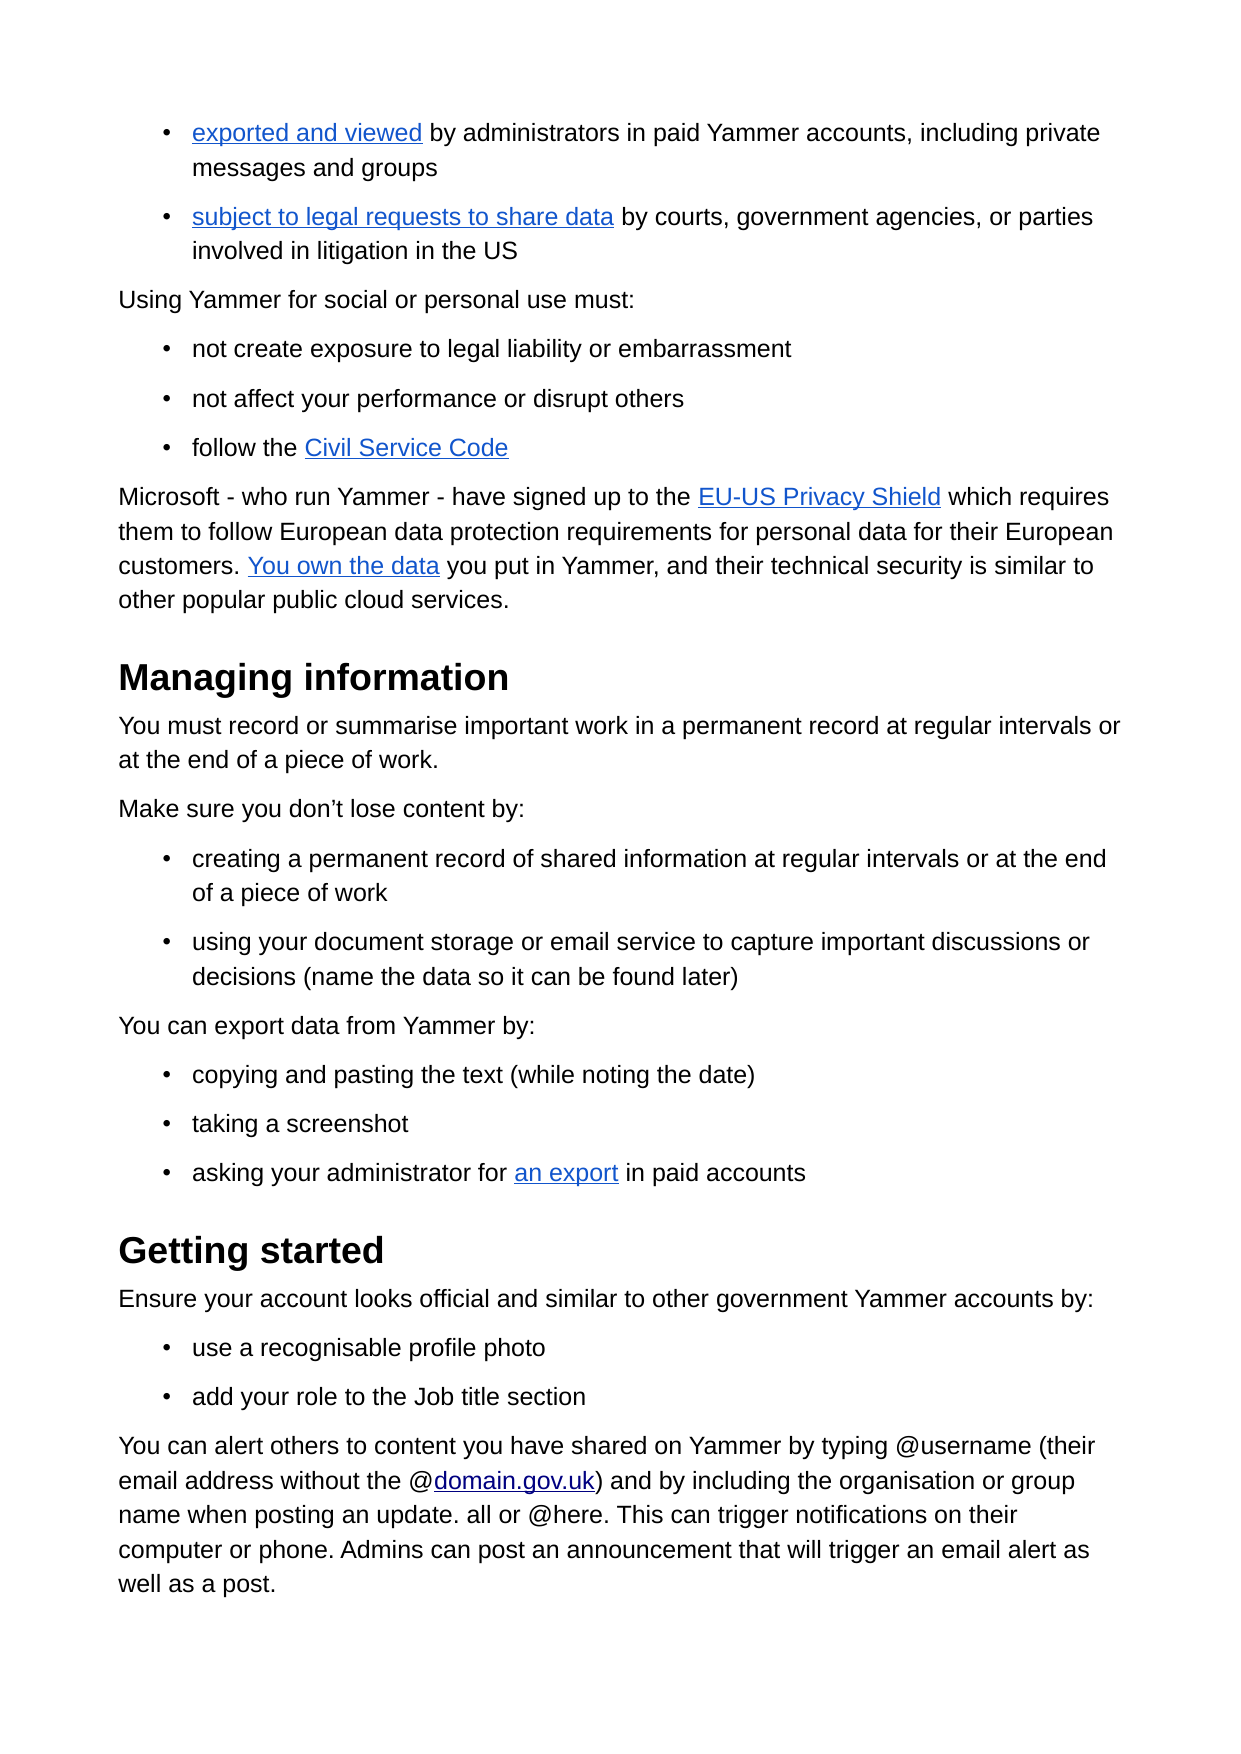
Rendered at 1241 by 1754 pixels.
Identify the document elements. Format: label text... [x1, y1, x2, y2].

text Make sure you don’t lose content by: [118, 794, 1122, 823]
text You can alert others to content you have shared on Yammer by typing @username (their email address without the @domain.gov.uk) and by including the organisation or group name when posting an update. all or @here. This can trigger notifications on their computer or phone. Admins can post an announcement that will trigger an email alert as well as a post. [118, 1431, 1122, 1598]
list add your role to the Job title section [162, 1382, 1122, 1411]
text Ensure your account looks official and similar to other government Yammer accounts by: [118, 1284, 1122, 1313]
list follow the Civil Service Code [162, 433, 1122, 462]
list not affect your performance or disrupt others [162, 384, 1122, 412]
text Using Yammer for social or personal use must: [118, 285, 1122, 314]
text Microsoft - who run Yammer - have signed up to the EU-US Privacy Shield which requires them to follow European data protection requirements for personal data for their European customers. You own the data you put in Yammer, and their technical security is similar to other popular public cloud services. [118, 482, 1122, 614]
subtitle Managing information [118, 655, 1122, 698]
list creating a permanent record of shared information at regular intervals or at the end of a piece of work [162, 843, 1122, 907]
text You must record or summarise important work in a permanent record at regular intervals or at the end of a piece of work. [118, 711, 1122, 774]
list asking your administrator for an export in paid accounts [162, 1158, 1122, 1187]
list subject to legal requests to share data by courts, government agencies, or parties involved in litigation in the US [162, 202, 1122, 265]
list taking a screenshot [162, 1109, 1122, 1138]
list using your document storage or email service to capture important discussions or decisions (name the data so it can be found later) [162, 927, 1122, 991]
list copying and pasting the text (while noting the date) [162, 1060, 1122, 1089]
list not create exposure to legal liability or embarrassment [162, 334, 1122, 363]
list use a recognisable profile photo [162, 1333, 1122, 1362]
list exported and viewed by administrators in paid Yammer accounts, including private messages and groups [162, 118, 1122, 181]
subtitle Getting started [118, 1228, 1122, 1271]
text You can export data from Yammer by: [118, 1011, 1122, 1039]
